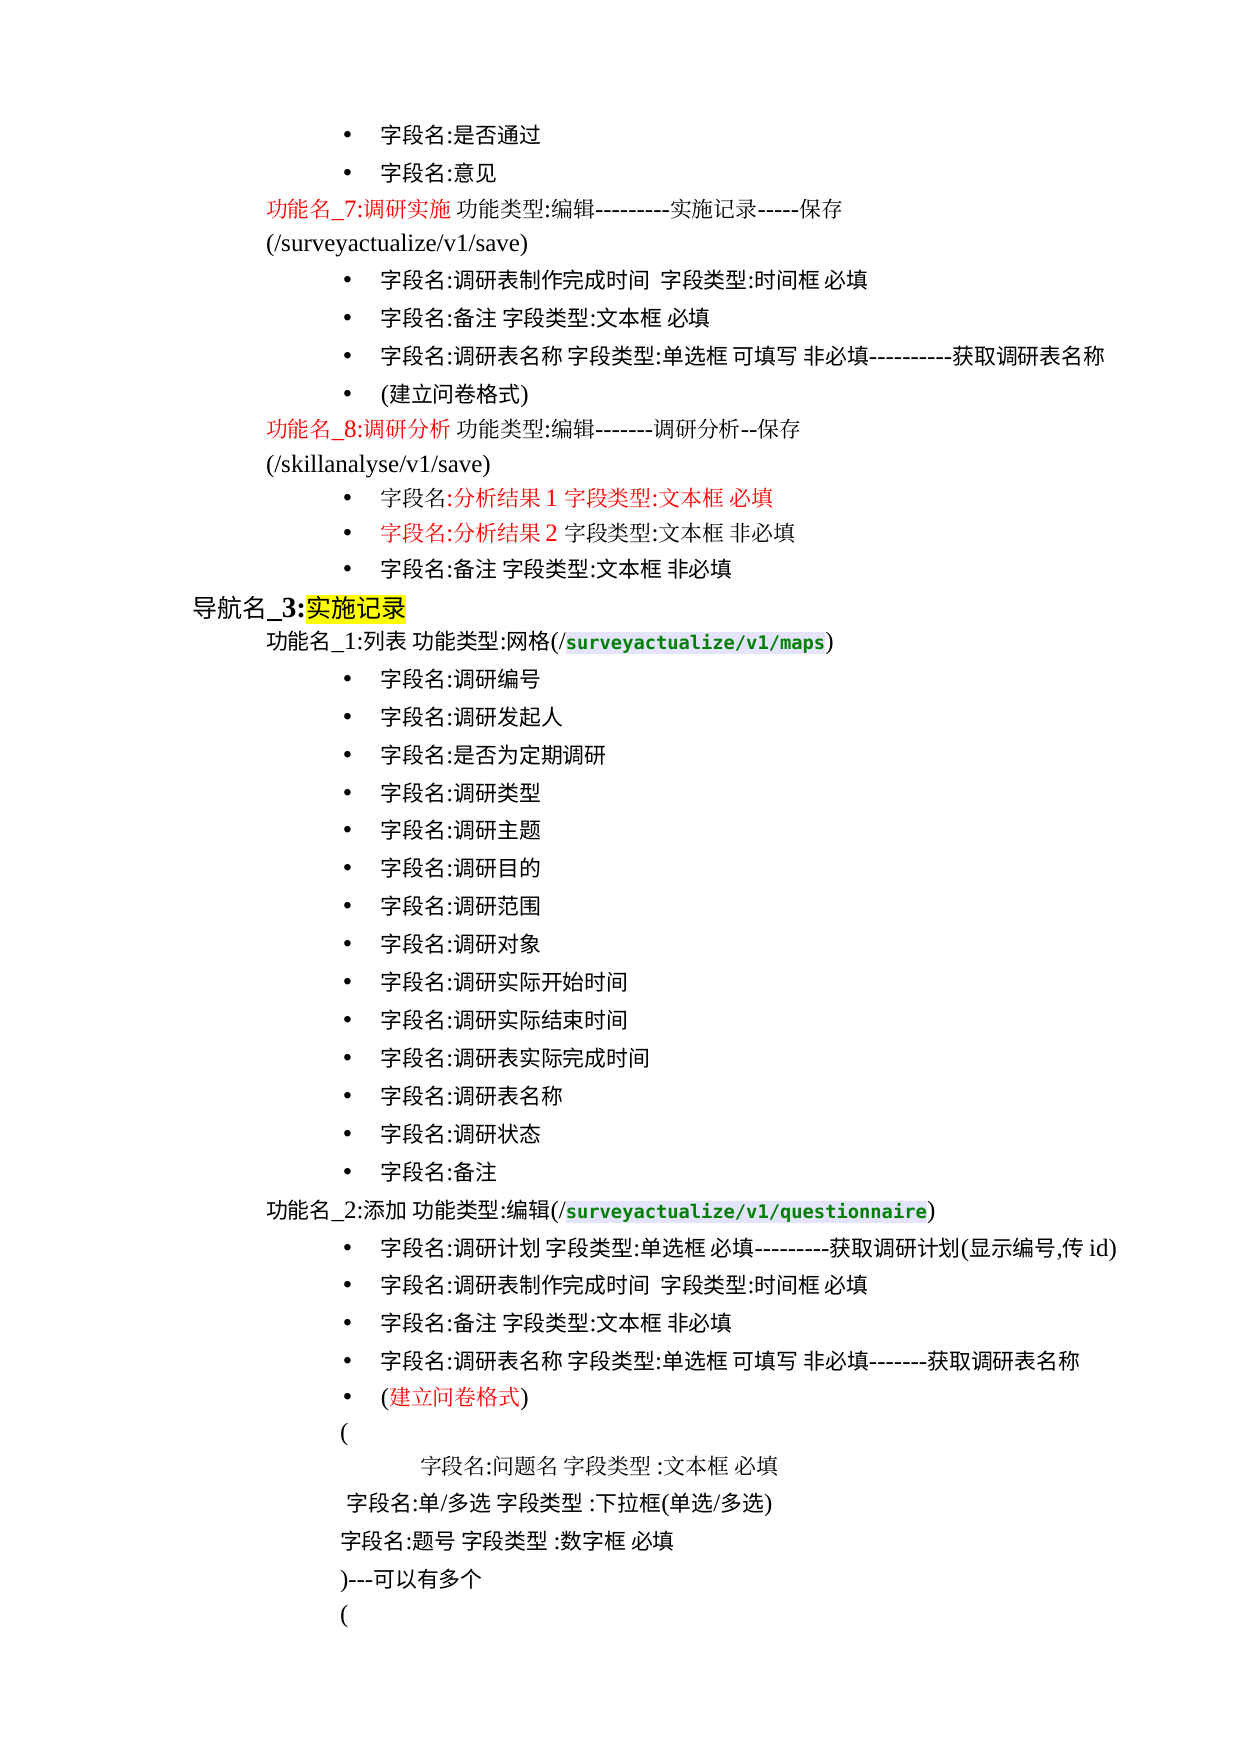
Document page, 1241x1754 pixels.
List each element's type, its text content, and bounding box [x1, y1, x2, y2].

text 功能名_8:调研分析 功能类型:编辑-------调研分析--保存 [118, 414, 1122, 443]
list 字段名:调研表实际完成时间 [343, 1041, 1122, 1073]
list 字段名:调研表名称 字段类型:单选框 可填写 非必填-------获取调研表名称 [343, 1344, 1122, 1376]
list 字段名:备注 字段类型:文本框 必填 [343, 301, 1122, 332]
list 字段名:分析结果2 字段类型:文本框 非必填 [343, 518, 1122, 547]
list 字段名:调研状态 [343, 1117, 1122, 1148]
list (建立问卷格式) [343, 377, 1122, 408]
list 字段名:调研实际结束时间 [343, 1003, 1122, 1035]
text 字段名:单/多选 字段类型 :下拉框(单选/多选) [118, 1486, 1122, 1517]
list 字段名:调研主题 [343, 813, 1122, 845]
subtitle 导航名_3:实施记录 [118, 590, 1122, 624]
text ( [118, 1599, 1122, 1628]
text )---可以有多个 [118, 1562, 1122, 1593]
text 功能名_7:调研实施 功能类型:编辑---------实施记录-----保存 [118, 194, 1122, 223]
text 字段名:题号 字段类型 :数字框 必填 [118, 1524, 1122, 1555]
text 字段名:问题名 字段类型 :文本框 必填 [118, 1451, 1122, 1480]
list 字段名:调研目的 [343, 851, 1122, 883]
text ( [118, 1417, 1122, 1446]
list 字段名:调研表制作完成时间 字段类型:时间框 必填 [343, 263, 1122, 294]
text (/skillanalyse/v1/save) [118, 449, 1122, 478]
list 字段名:备注 [343, 1155, 1122, 1186]
list 字段名:调研表制作完成时间 字段类型:时间框 必填 [343, 1268, 1122, 1300]
list 字段名:调研表名称 字段类型:单选框 可填写 非必填----------获取调研表名称 [343, 339, 1122, 370]
text 功能名_1:列表 功能类型:网格(/surveyactualize/v1/maps) [118, 624, 1122, 656]
list 字段名:意见 [343, 156, 1122, 188]
list 字段名:调研类型 [343, 776, 1122, 807]
list 字段名:调研对象 [343, 927, 1122, 959]
list 字段名:调研计划 字段类型:单选框 必填---------获取调研计划(显示编号,传id) [343, 1231, 1122, 1262]
list 字段名:分析结果1 字段类型:文本框 必填 [343, 483, 1122, 512]
list 字段名:调研编号 [343, 662, 1122, 693]
list 字段名:是否为定期调研 [343, 738, 1122, 769]
list 字段名:调研发起人 [343, 700, 1122, 731]
list (建立问卷格式) [343, 1382, 1122, 1411]
list 字段名:备注 字段类型:文本框 非必填 [343, 552, 1122, 584]
list 字段名:调研实际开始时间 [343, 965, 1122, 997]
text 功能名_2:添加 功能类型:编辑(/surveyactualize/v1/questionnaire) [118, 1193, 1122, 1224]
list 字段名:调研表名称 [343, 1079, 1122, 1111]
list 字段名:调研范围 [343, 889, 1122, 921]
list 字段名:备注 字段类型:文本框 非必填 [343, 1306, 1122, 1338]
text (/surveyactualize/v1/save) [118, 228, 1122, 257]
list 字段名:是否通过 [343, 118, 1122, 150]
